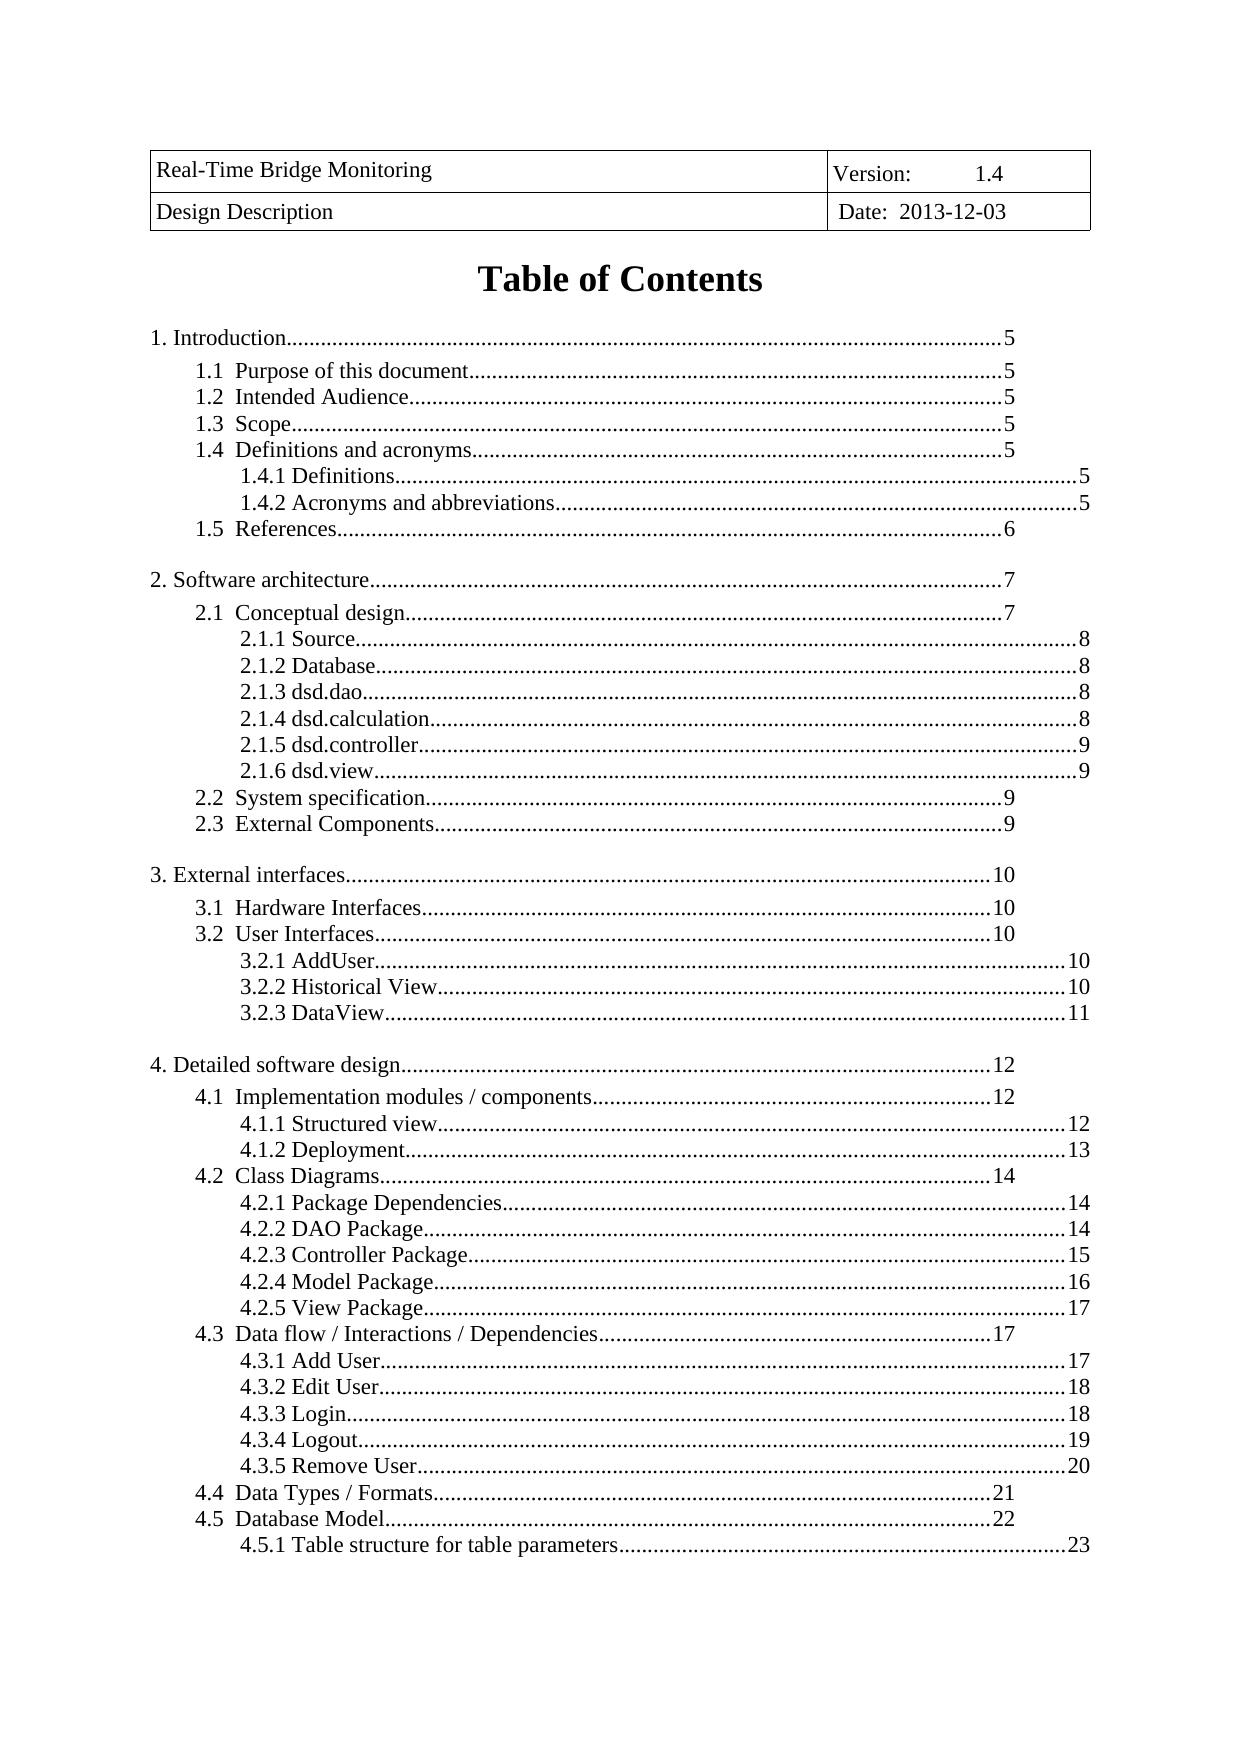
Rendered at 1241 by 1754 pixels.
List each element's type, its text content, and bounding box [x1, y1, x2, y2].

text 2.1.2 Database 8 [240, 652, 1090, 678]
text 4.1 Implementation modules / components 12 [195, 1083, 1015, 1110]
text 2.1.4 dsd.calculation 8 [240, 704, 1090, 731]
text 2.3 External Components 9 [195, 810, 1015, 836]
text 4.5.1 Table structure for table parameters 23 [240, 1531, 1090, 1558]
text 1.3 Scope 5 [195, 410, 1015, 436]
text 2.1.5 dsd.controller 9 [240, 731, 1090, 757]
text 4.2.4 Model Package 16 [240, 1268, 1090, 1294]
title Table of Contents [150, 256, 1090, 299]
text 4.1.1 Structured view 12 [240, 1110, 1090, 1136]
text 4.2.5 View Package 17 [240, 1294, 1090, 1321]
text 4.3.1 Add User 17 [240, 1347, 1090, 1373]
text 3.2 User Interfaces 10 [195, 920, 1015, 947]
text 3.2.3 DataView 11 [240, 999, 1090, 1026]
text 4.2.1 Package Dependencies 14 [240, 1189, 1090, 1215]
text 1.1 Purpose of this document 5 [195, 357, 1015, 383]
text 1.4 Definitions and acronyms 5 [195, 436, 1015, 462]
text 2.1.6 dsd.view 9 [240, 757, 1090, 784]
text 4.2.2 DAO Package 14 [240, 1215, 1090, 1241]
text 4. Detailed software design 12 [150, 1051, 1015, 1077]
text 3.1 Hardware Interfaces 10 [195, 894, 1015, 920]
text 4.3.2 Edit User 18 [240, 1373, 1090, 1399]
text 1.5 References 6 [195, 515, 1015, 542]
text 3.2.2 Historical View 10 [240, 973, 1090, 999]
text 4.3.4 Logout 19 [240, 1426, 1090, 1452]
text 4.1.2 Deployment 13 [240, 1136, 1090, 1162]
text 1.2 Intended Audience 5 [195, 383, 1015, 410]
text 2.1 Conceptual design 7 [195, 599, 1015, 626]
text 2.1.1 Source 8 [240, 626, 1090, 652]
text 2.2 System specification 9 [195, 784, 1015, 810]
text 1.4.2 Acronyms and abbreviations 5 [240, 489, 1090, 515]
text 4.5 Database Model 22 [195, 1505, 1015, 1531]
text 4.2.3 Controller Package 15 [240, 1241, 1090, 1268]
text 2.1.3 dsd.dao 8 [240, 678, 1090, 704]
text 3. External interfaces 10 [150, 861, 1015, 888]
text 4.3 Data flow / Interactions / Dependencies 17 [195, 1321, 1015, 1347]
text 1.4.1 Definitions 5 [240, 462, 1090, 489]
text 1. Introduction 5 [150, 324, 1015, 351]
text 4.2 Class Diagrams 14 [195, 1162, 1015, 1189]
text 4.3.5 Remove User 20 [240, 1452, 1090, 1479]
text 4.4 Data Types / Formats 21 [195, 1479, 1015, 1505]
text 4.3.3 Login 18 [240, 1399, 1090, 1426]
text 2. Software architecture 7 [150, 567, 1015, 593]
text 3.2.1 AddUser 10 [240, 947, 1090, 973]
